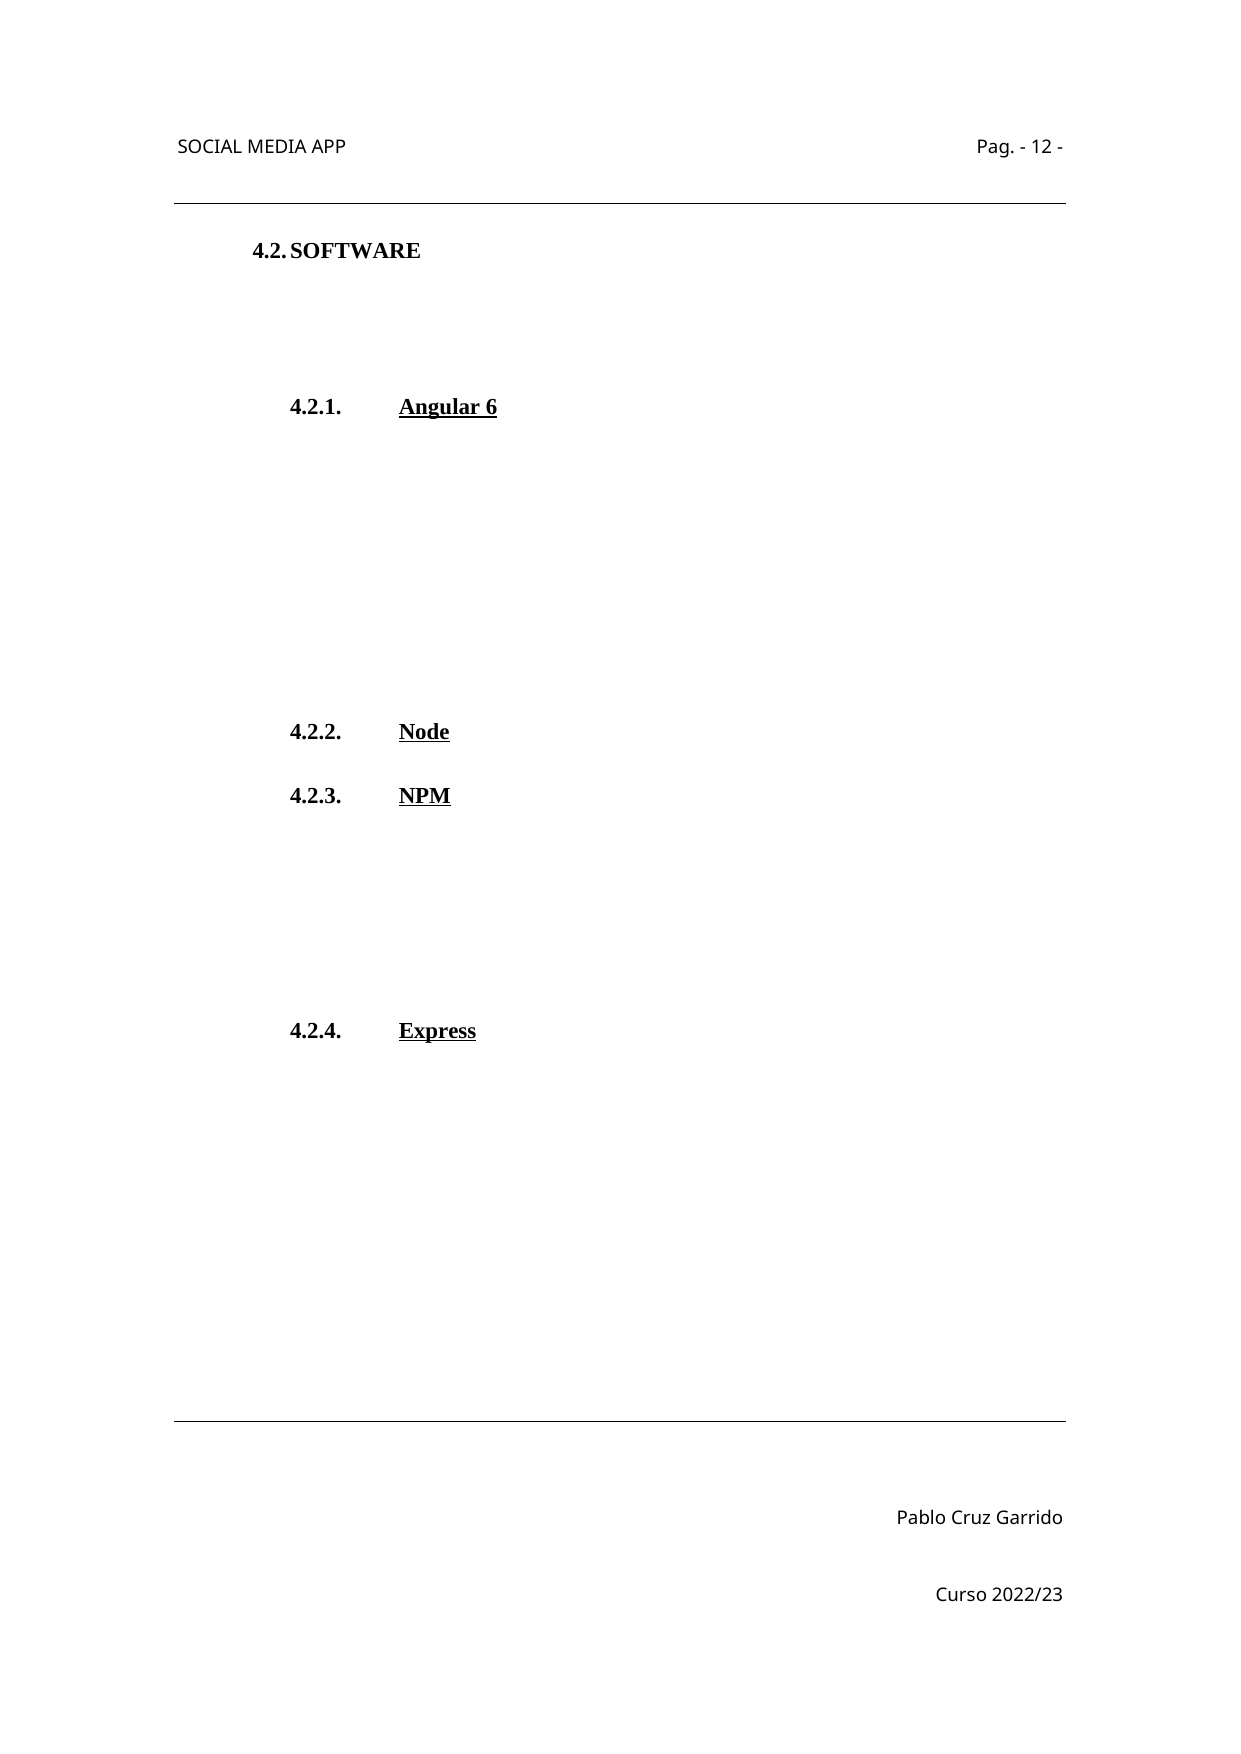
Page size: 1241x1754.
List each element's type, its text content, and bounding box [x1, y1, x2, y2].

list SOFTWARE [252, 237, 1063, 264]
list Node [290, 718, 1063, 744]
list NPM [290, 782, 1063, 808]
list Angular 6 [290, 393, 1063, 420]
list Express [290, 1017, 1063, 1043]
